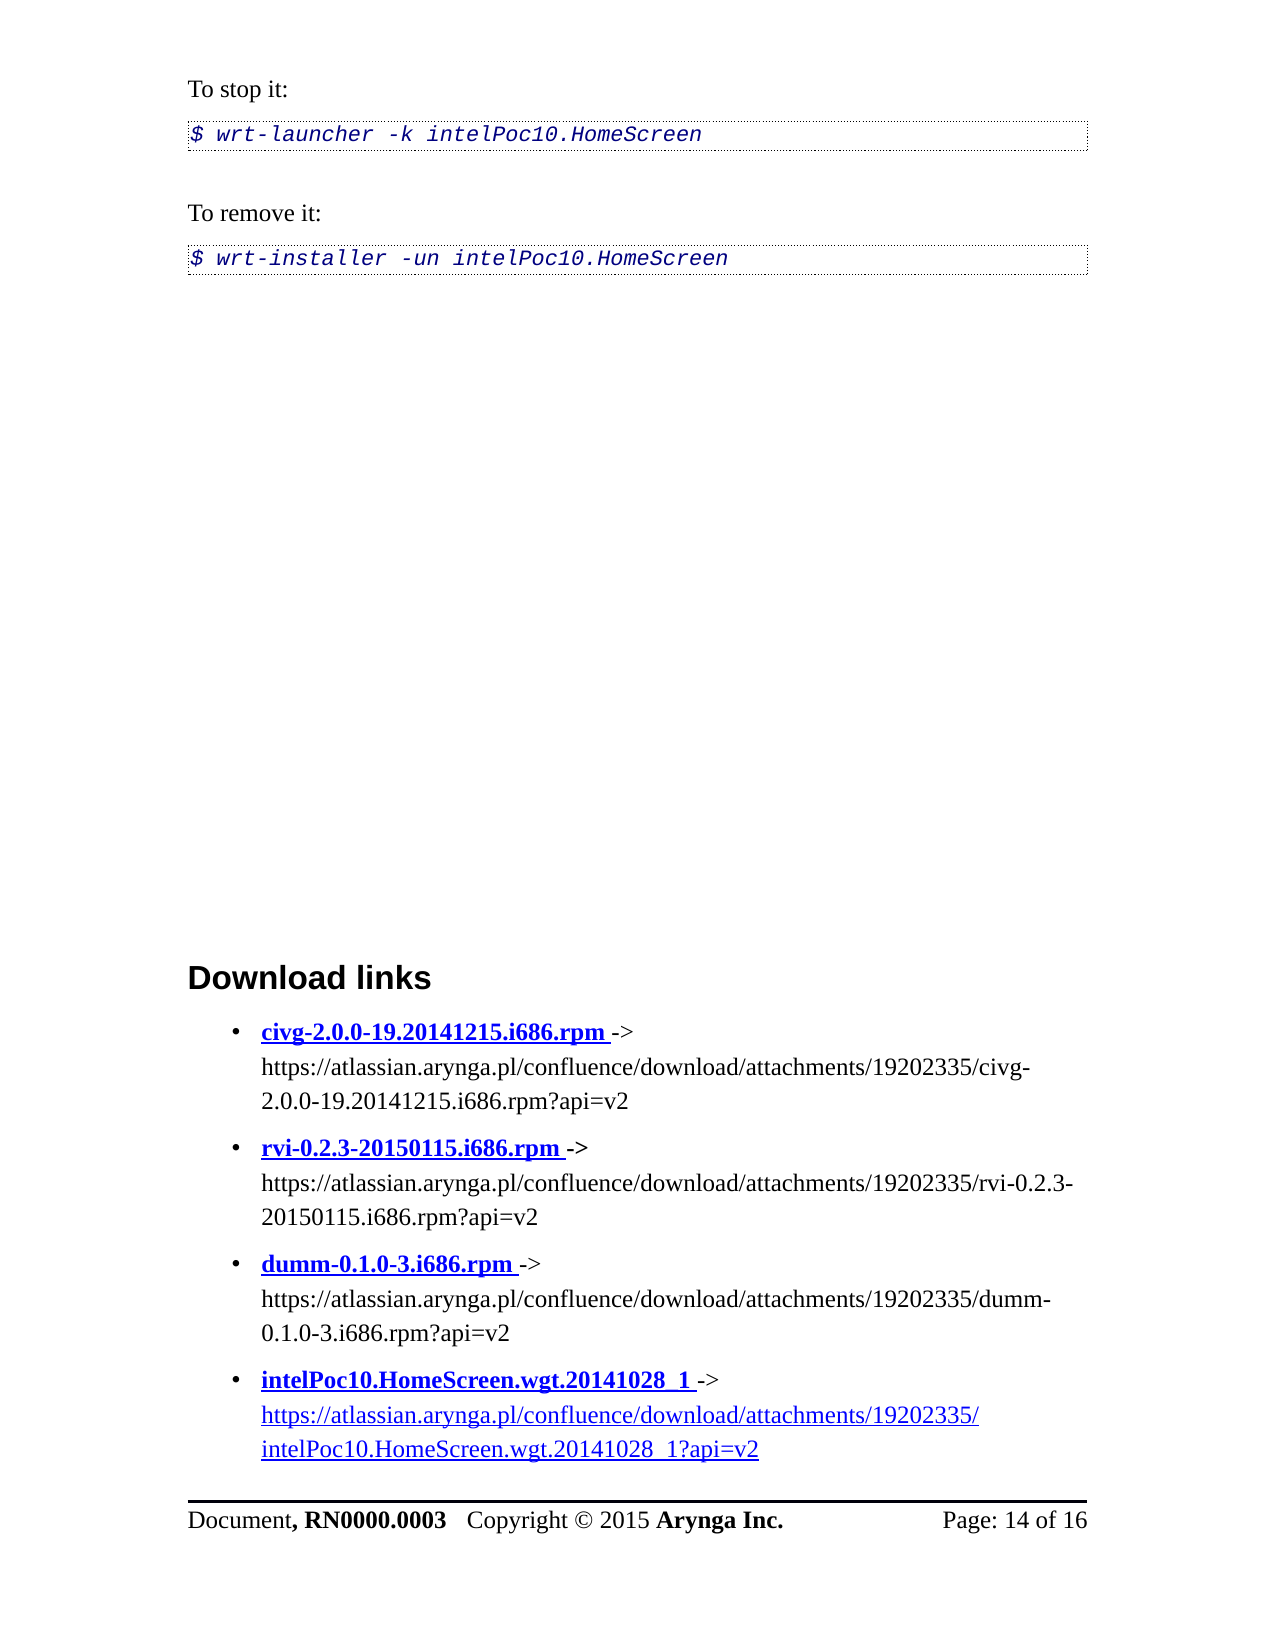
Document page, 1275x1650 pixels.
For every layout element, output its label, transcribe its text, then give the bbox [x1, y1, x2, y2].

text $ wrt-launcher -k intelPoc10.HomeScreen [187, 121, 1087, 151]
title Download links [187, 958, 1087, 996]
text To remove it: [187, 198, 1087, 226]
list intelPoc10.HomeScreen.wgt.20141028_1 -> https://atlassian.arynga.pl/confluence/download/attachments/19202335/intelPoc10.HomeScreen.wgt.20141028_1?api=v2 [232, 1365, 1087, 1463]
list rvi-0.2.3-20150115.i686.rpm -> https://atlassian.arynga.pl/confluence/download/attachments/19202335/rvi-0.2.3-20150115.i686.rpm?api=v2 [232, 1133, 1087, 1231]
text $ wrt-installer -un intelPoc10.HomeScreen [187, 245, 1087, 275]
text To stop it: [187, 74, 1087, 102]
list dumm-0.1.0-3.i686.rpm -> https://atlassian.arynga.pl/confluence/download/attachments/19202335/dumm-0.1.0-3.i686.rpm?api=v2 [232, 1249, 1087, 1347]
list civg-2.0.0-19.20141215.i686.rpm -> https://atlassian.arynga.pl/confluence/download/attachments/19202335/civg-2.0.0-19.20141215.i686.rpm?api=v2 [232, 1017, 1087, 1115]
